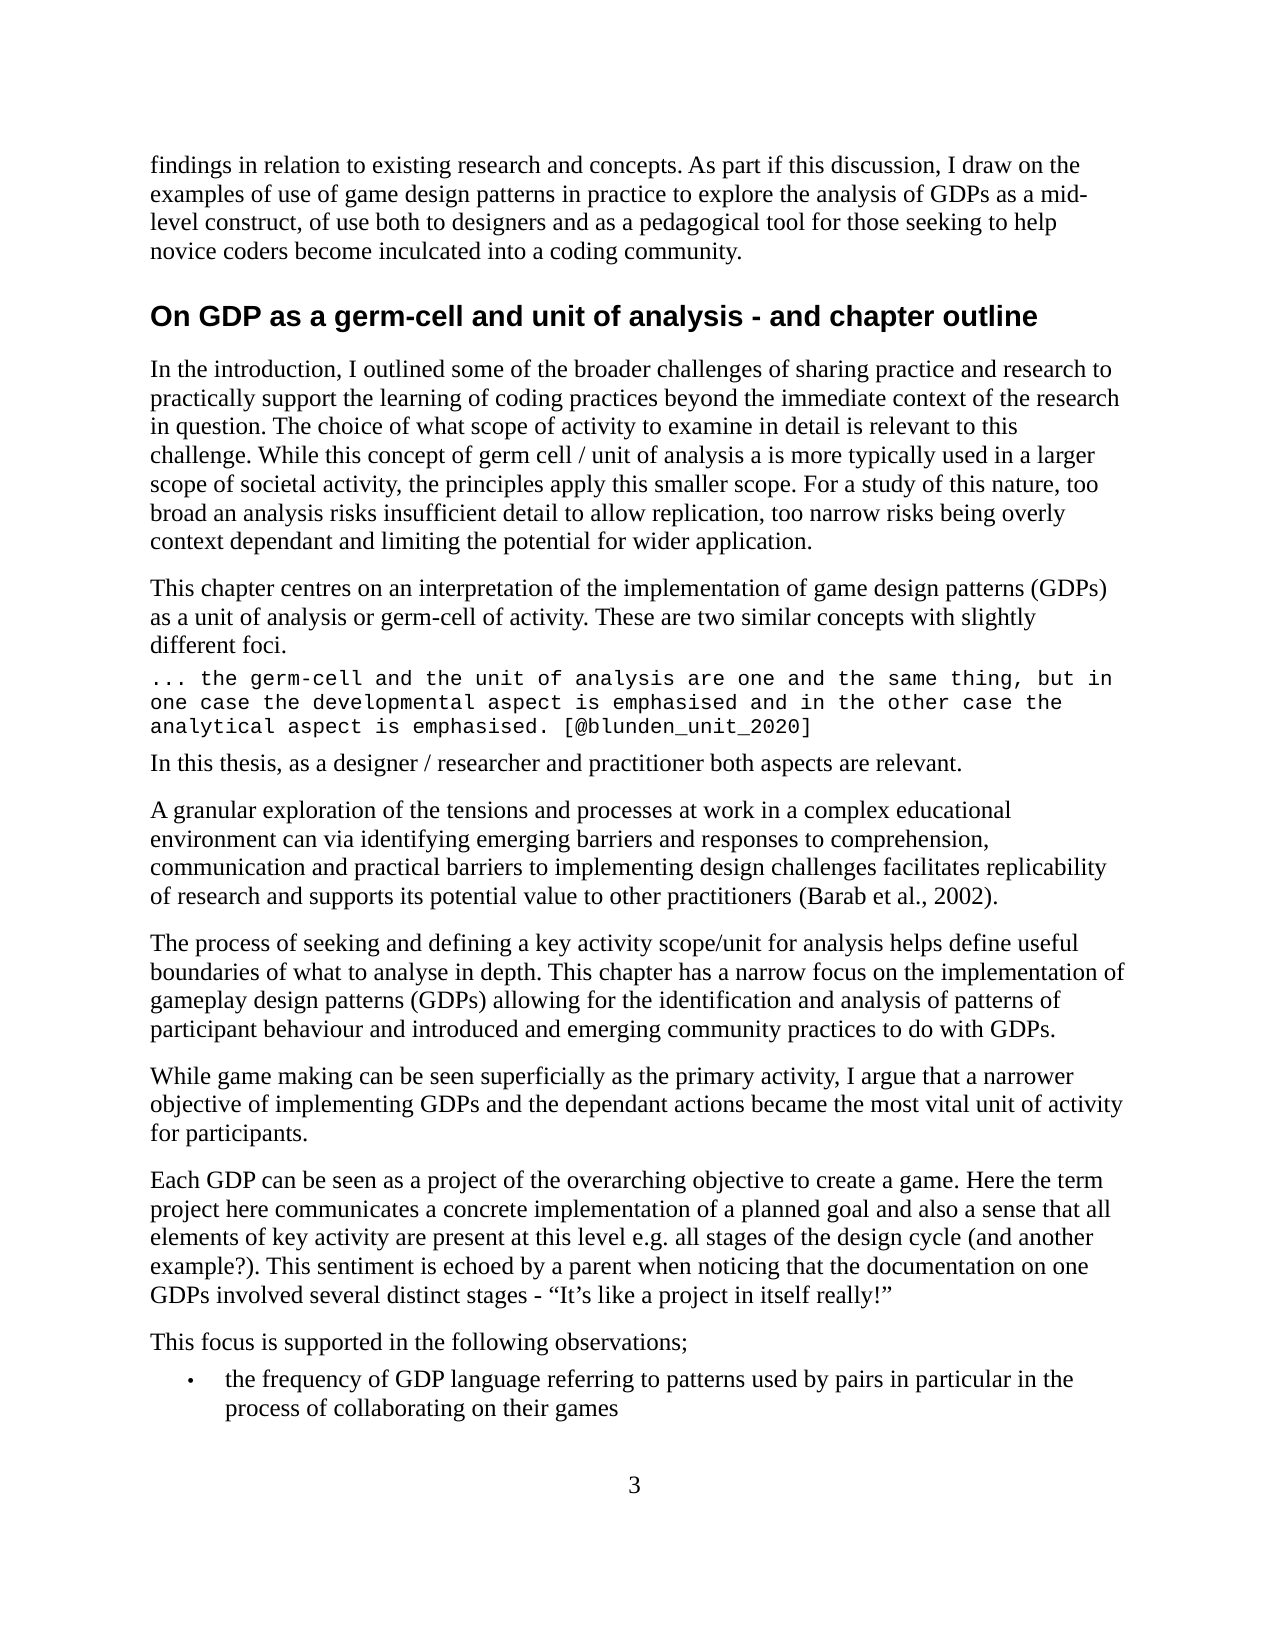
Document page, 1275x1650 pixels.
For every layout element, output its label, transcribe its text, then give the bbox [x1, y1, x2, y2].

text A granular exploration of the tensions and processes at work in a complex educational environment can via identifying emerging barriers and responses to comprehension, communication and practical barriers to implementing design challenges facilitates replicability of research and supports its potential value to other practitioners (Barab et al., 2002). [150, 795, 1125, 910]
text findings in relation to existing research and concepts. As part if this discussion, I draw on the examples of use of game design patterns in practice to explore the analysis of GDPs as a mid-level construct, of use both to designers and as a pedagogical tool for those seeking to help novice coders become inculcated into a coding community. [150, 150, 1125, 265]
text Each GDP can be seen as a project of the overarching objective to create a game. Here the term project here communicates a concrete implementation of a planned goal and also a sense that all elements of key activity are present at this level e.g. all stages of the design cycle (and another example?). This sentiment is echoed by a parent when noticing that the documentation on one GDPs involved several distinct stages - “It’s like a project in itself really!” [150, 1165, 1125, 1309]
text The process of seeking and defining a key activity scope/unit for analysis helps define useful boundaries of what to analyse in depth. This chapter has a narrow focus on the implementation of gameplay design patterns (GDPs) allowing for the identification and analysis of patterns of participant behaviour and introduced and emerging community practices to do with GDPs. [150, 928, 1125, 1043]
text While game making can be seen superficially as the primary activity, I argue that a narrower objective of implementing GDPs and the dependant actions became the most vital unit of activity for participants. [150, 1061, 1125, 1147]
subtitle On GDP as a germ-cell and unit of analysis - and chapter outline [150, 299, 1125, 332]
text This chapter centres on an interpretation of the implementation of game design patterns (GDPs) as a unit of analysis or germ-cell of activity. These are two similar concepts with slightly different foci. [150, 573, 1125, 659]
text In this thesis, as a designer / researcher and practitioner both aspects are relevant. [150, 748, 1125, 777]
text ... the germ-cell and the unit of analysis are one and the same thing, but in one case the developmental aspect is emphasised and in the other case the analytical aspect is emphasised. [@blunden_unit_2020] [150, 668, 1125, 739]
list the frequency of GDP language referring to patterns used by pairs in particular in the process of collaborating on their games [187, 1364, 1125, 1422]
text This focus is supported in the following observations; [150, 1327, 1125, 1355]
text In the introduction, I outlined some of the broader challenges of sharing practice and research to practically support the learning of coding practices beyond the immediate context of the research in question. The choice of what scope of activity to examine in detail is relevant to this challenge. While this concept of germ cell / unit of analysis a is more typically used in a larger scope of societal activity, the principles apply this smaller scope. For a study of this nature, too broad an analysis risks insufficient detail to allow replication, too narrow risks being overly context dependant and limiting the potential for wider application. [150, 354, 1125, 555]
